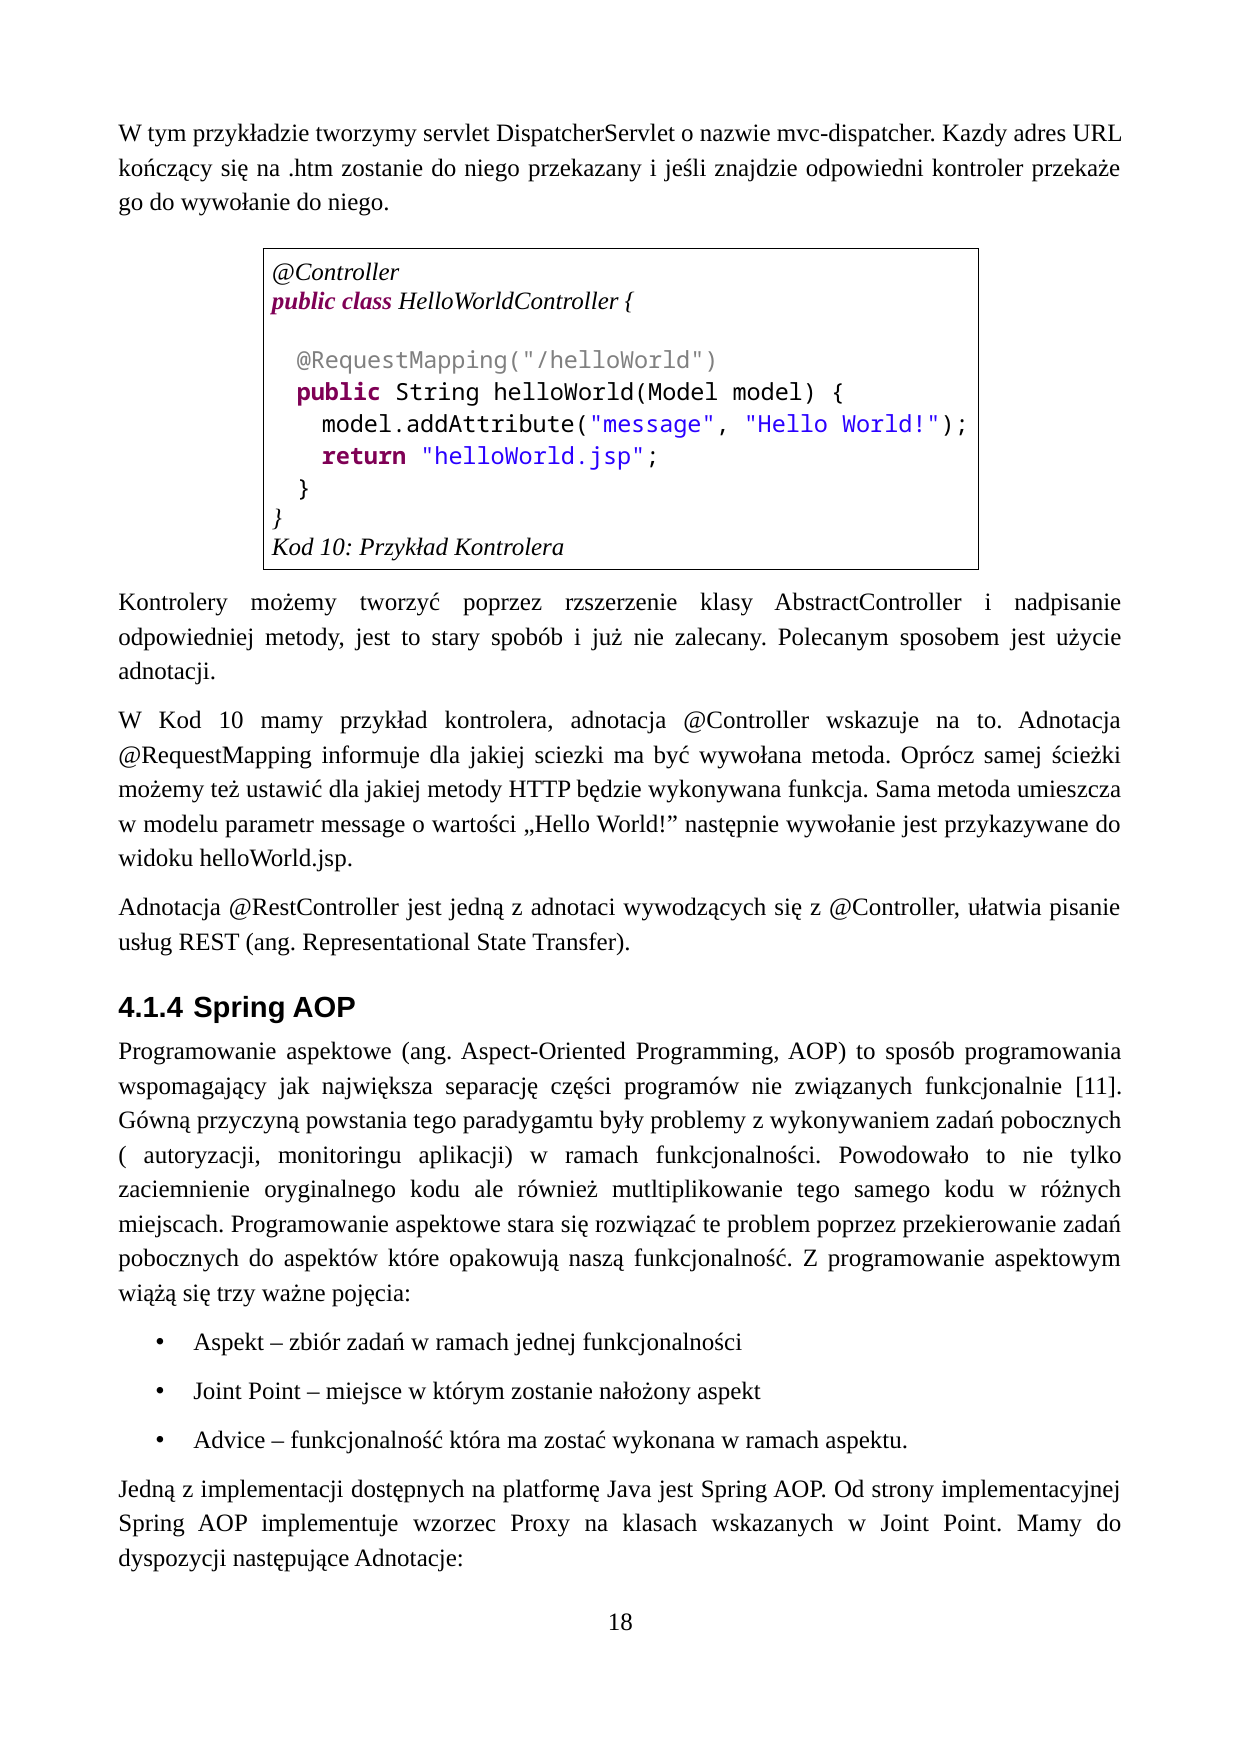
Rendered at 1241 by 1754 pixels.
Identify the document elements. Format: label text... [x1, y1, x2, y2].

text @Controller [272, 257, 969, 286]
text W tym przykładzie tworzymy servlet DispatcherServlet o nazwie mvc-dispatcher. Kazdy adres URL kończący się na .htm zostanie do niego przekazany i jeśli znajdzie odpowiedni kontroler przekaże go do wywołanie do niego. [118, 118, 1122, 216]
text Kod 10: Przykład Kontrolera [272, 532, 969, 561]
text } [272, 503, 969, 532]
text public String helloWorld(Model model) { [272, 375, 969, 407]
subtitle Spring AOP [118, 990, 1122, 1024]
text Kontrolery możemy tworzyć poprzez rzszerzenie klasy AbstractController i nadpisanie odpowiedniej metody, jest to stary spobób i już nie zalecany. Polecanym sposobem jest użycie adnotacji. [118, 236, 1122, 685]
text W Kod 10 mamy przykład kontrolera, adnotacja @Controller wskazuje na to. Adnotacja @RequestMapping informuje dla jakiej sciezki ma być wywołana metoda. Oprócz samej ścieżki możemy też ustawić dla jakiej metody HTTP będzie wykonywana funkcja. Sama metoda umieszcza w modelu parametr message o wartości „Hello World!” następnie wywołanie jest przykazywane do widoku helloWorld.jsp. [118, 705, 1122, 872]
list Joint Point – miejsce w którym zostanie nałożony aspekt [156, 1376, 1122, 1404]
text return "helloWorld.jsp"; [272, 439, 969, 471]
text Jedną z implementacji dostępnych na platformę Java jest Spring AOP. Od strony implementacyjnej Spring AOP implementuje wzorzec Proxy na klasach wskazanych w Joint Point. Mamy do dyspozycji następujące Adnotacje: [118, 1474, 1122, 1572]
text } [272, 471, 969, 503]
text @RequestMapping("/helloWorld") [272, 343, 969, 375]
text public class HelloWorldController { [272, 286, 969, 314]
list Aspekt – zbiór zadań w ramach jednej funkcjonalności [156, 1327, 1122, 1356]
text model.addAttribute("message", "Hello World!"); [272, 407, 969, 439]
list Advice – funkcjonalność która ma zostać wykonana w ramach aspektu. [156, 1425, 1122, 1454]
text Adnotacja @RestController jest jedną z adnotaci wywodzących się z @Controller, ułatwia pisanie usług REST (ang. Representational State Transfer). [118, 892, 1122, 955]
text Programowanie aspektowe (ang. Aspect-Oriented Programming, AOP) to sposób programowania wspomagający jak największa separację części programów nie związanych funkcjonalnie [11]. Gówną przyczyną powstania tego paradygamtu były problemy z wykonywaniem zadań pobocznych ( autoryzacji, monitoringu aplikacji) w ramach funkcjonalności. Powodowało to nie tylko zaciemnienie oryginalnego kodu ale również mutltiplikowanie tego samego kodu w różnych miejscach. Programowanie aspektowe stara się rozwiązać te problem poprzez przekierowanie zadań pobocznych do aspektów które opakowują naszą funkcjonalność. Z programowanie aspektowym wiążą się trzy ważne pojęcia: [118, 1036, 1122, 1306]
